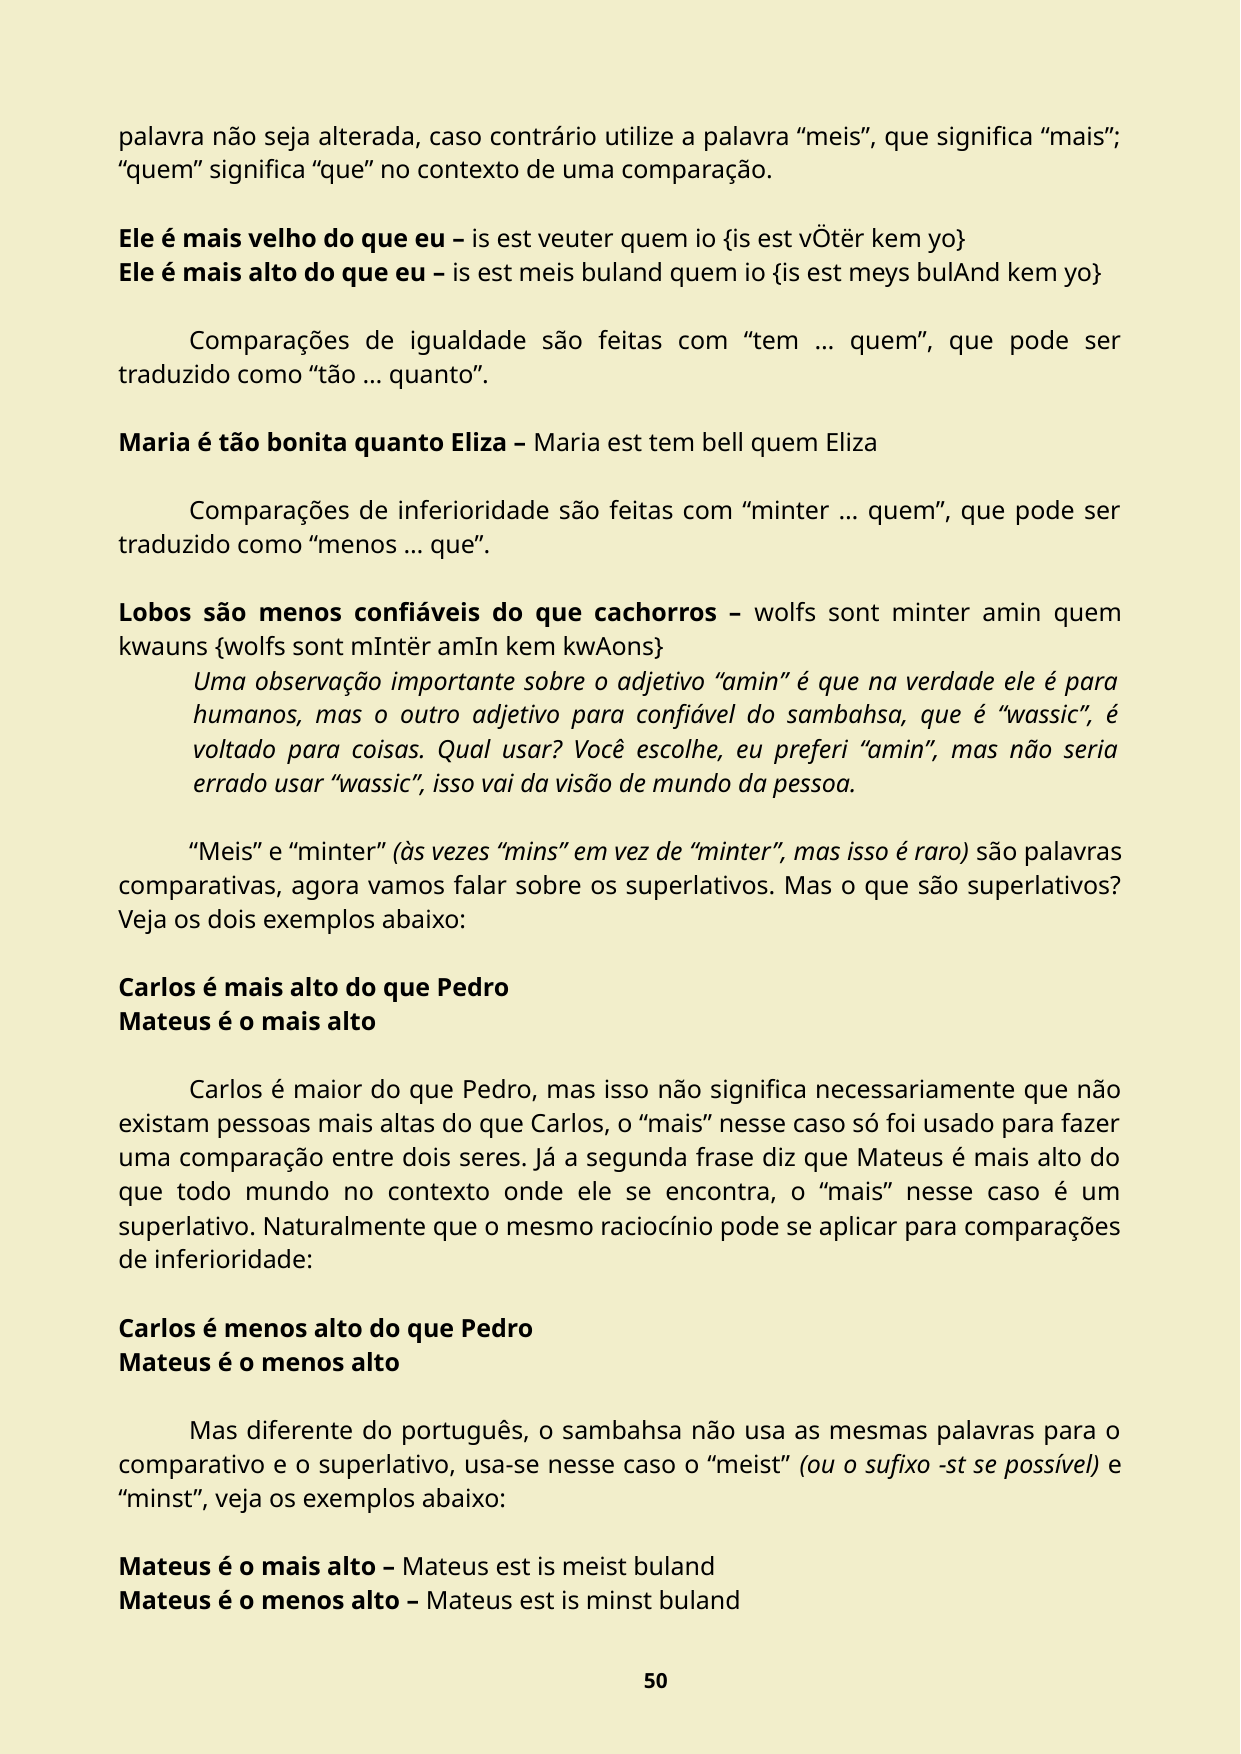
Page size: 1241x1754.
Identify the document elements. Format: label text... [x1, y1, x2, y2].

text Carlos é maior do que Pedro, mas isso não significa necessariamente que não existam pessoas mais altas do que Carlos, o “mais” nesse caso só foi usado para fazer uma comparação entre dois seres. Já a segunda frase diz que Mateus é mais alto do que todo mundo no contexto onde ele se encontra, o “mais” nesse caso é um superlativo. Naturalmente que o mesmo raciocínio pode se aplicar para comparações de inferioridade: [118, 1072, 1122, 1276]
text Ele é mais velho do que eu – is est veuter quem io {is est vÖtër kem yo} [118, 220, 1122, 254]
text Mateus é o mais alto – Mateus est is meist buland [118, 1549, 1122, 1583]
text Mateus é o menos alto [118, 1344, 1122, 1378]
text Maria é tão bonita quanto Eliza – Maria est tem bell quem Eliza [118, 425, 1122, 459]
text palavra não seja alterada, caso contrário utilize a palavra “meis”, que significa “mais”; “quem” significa “que” no contexto de uma comparação. [118, 118, 1122, 186]
text Uma observação importante sobre o adjetivo “amin” é que na verdade ele é para humanos, mas o outro adjetivo para confiável do sambahsa, que é “wassic”, é voltado para coisas. Qual usar? Você escolhe, eu preferi “amin”, mas não seria errado usar “wassic”, isso vai da visão de mundo da pessoa. [193, 663, 1122, 799]
text Comparações de inferioridade são feitas com “minter … quem”, que pode ser traduzido como “menos … que”. [118, 493, 1122, 561]
text Carlos é mais alto do que Pedro [118, 970, 1122, 1004]
text Lobos são menos confiáveis do que cachorros – wolfs sont minter amin quem kwauns {wolfs sont mIntër amIn kem kwAons} [118, 595, 1122, 663]
text Ele é mais alto do que eu – is est meis buland quem io {is est meys bulAnd kem yo} [118, 254, 1122, 288]
text Mas diferente do português, o sambahsa não usa as mesmas palavras para o comparativo e o superlativo, usa-se nesse caso o “meist” (ou o sufixo -st se possível) e “minst”, veja os exemplos abaixo: [118, 1412, 1122, 1515]
text Mateus é o menos alto – Mateus est is minst buland [118, 1583, 1122, 1617]
text Carlos é menos alto do que Pedro [118, 1310, 1122, 1344]
text Comparações de igualdade são feitas com “tem … quem”, que pode ser traduzido como “tão … quanto”. [118, 322, 1122, 391]
text “Meis” e “minter” (às vezes “mins” em vez de “minter”, mas isso é raro) são palavras comparativas, agora vamos falar sobre os superlativos. Mas o que são superlativos? Veja os dois exemplos abaixo: [118, 833, 1122, 936]
text Mateus é o mais alto [118, 1004, 1122, 1038]
